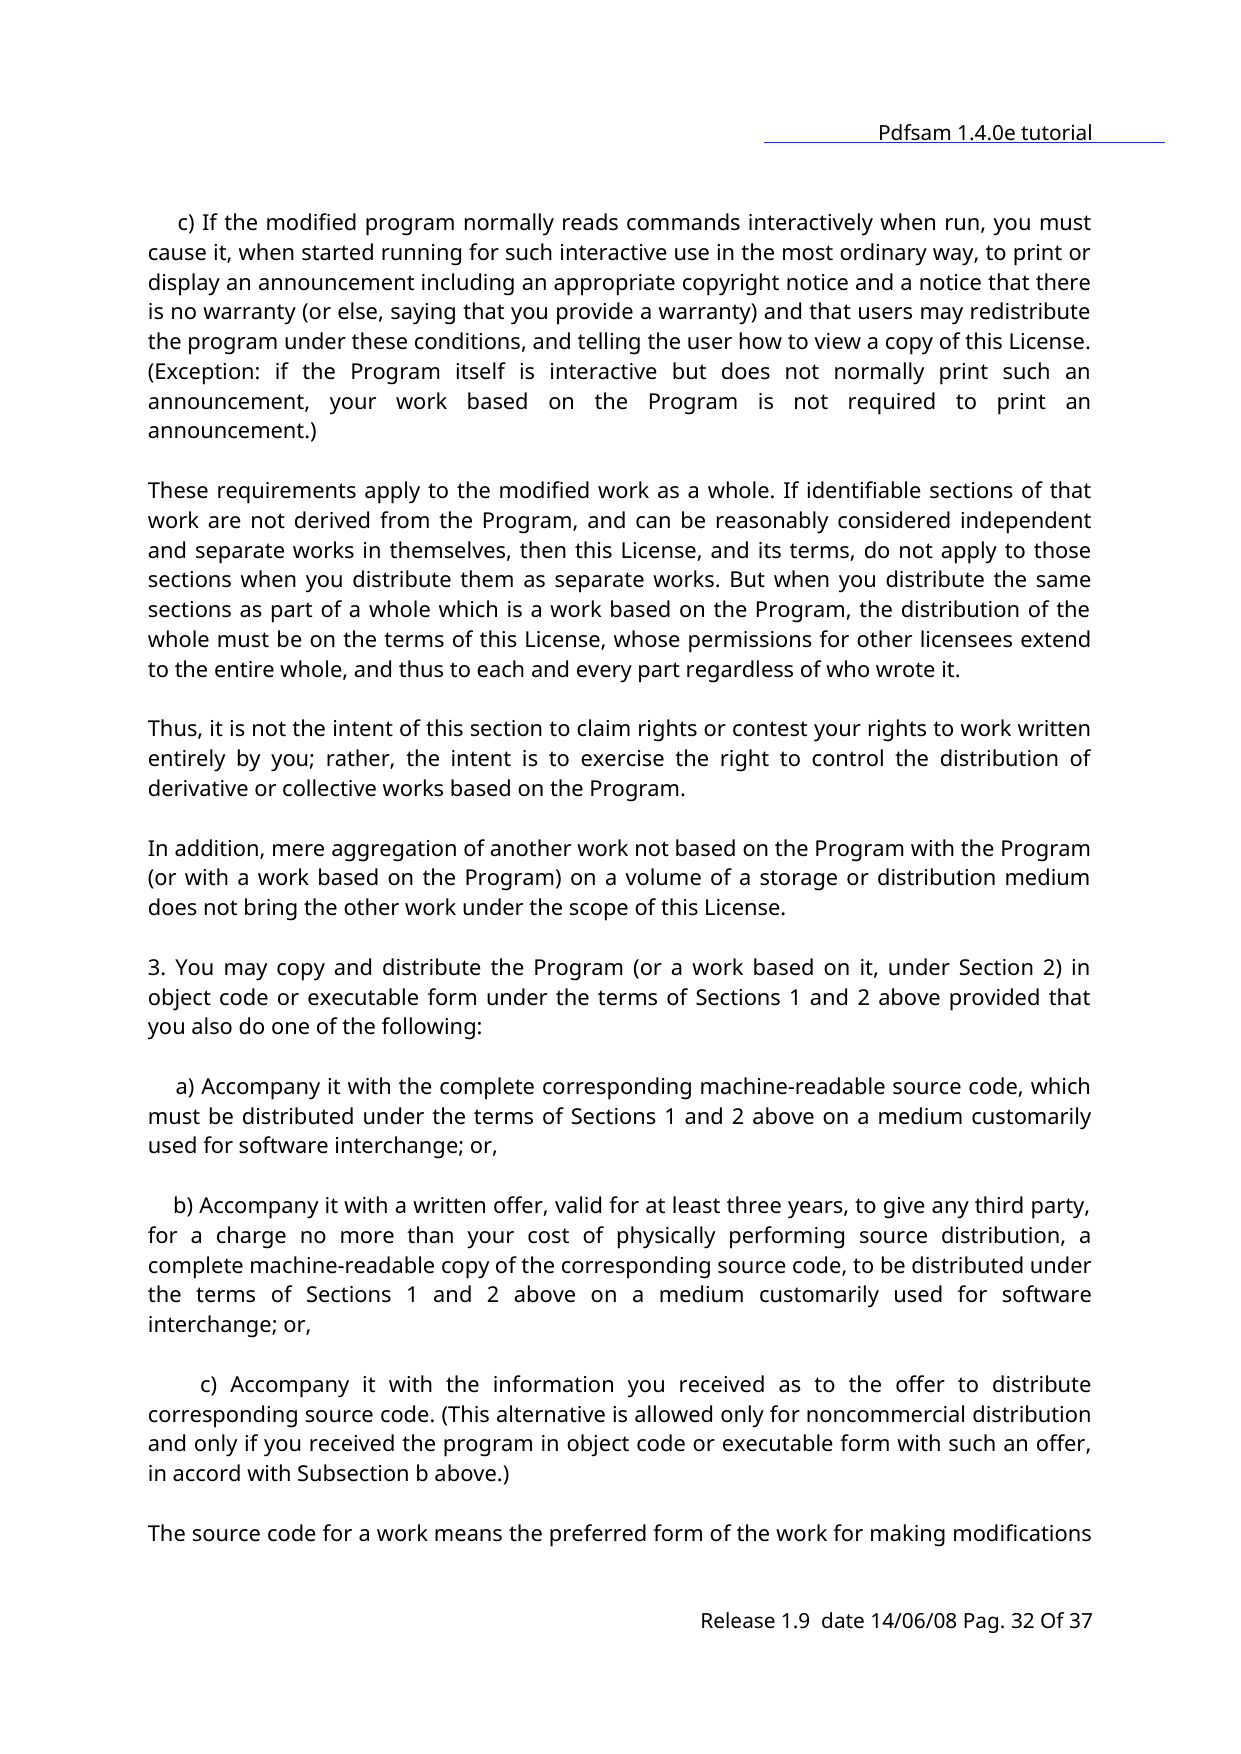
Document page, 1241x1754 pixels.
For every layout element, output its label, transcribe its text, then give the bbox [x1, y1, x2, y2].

text c) Accompany it with the information you received as to the offer to distribute corresponding source code. (This alternative is allowed only for noncommercial distribution and only if you received the program in object code or executable form with such an offer, in accord with Subsection b above.) [148, 1369, 1093, 1488]
text c) If the modified program normally reads commands interactively when run, you must cause it, when started running for such interactive use in the most ordinary way, to print or display an announcement including an appropriate copyright notice and a notice that there is no warranty (or else, saying that you provide a warranty) and that users may redistribute the program under these conditions, and telling the user how to view a copy of this License. (Exception: if the Program itself is interactive but does not normally print such an announcement, your work based on the Program is not required to print an announcement.) [148, 207, 1093, 445]
text In addition, mere aggregation of another work not based on the Program with the Program (or with a work based on the Program) on a volume of a storage or distribution medium does not bring the other work under the scope of this License. [148, 832, 1093, 922]
text These requirements apply to the modified work as a whole. If identifiable sections of that work are not derived from the Program, and can be reasonably considered independent and separate works in themselves, then this License, and its terms, do not apply to those sections when you distribute them as separate works. But when you distribute the same sections as part of a whole which is a work based on the Program, the distribution of the whole must be on the terms of this License, whose permissions for other licensees extend to the entire whole, and thus to each and every part regardless of who wrote it. [148, 475, 1093, 683]
text 3. You may copy and distribute the Program (or a work based on it, under Section 2) in object code or executable form under the terms of Sections 1 and 2 above provided that you also do one of the following: [148, 952, 1093, 1041]
text b) Accompany it with a written offer, valid for at least three years, to give any third party, for a charge no more than your cost of physically performing source distribution, a complete machine-readable copy of the corresponding source code, to be distributed under the terms of Sections 1 and 2 above on a medium customarily used for software interchange; or, [148, 1190, 1093, 1339]
text a) Accompany it with the complete corresponding machine-readable source code, which must be distributed under the terms of Sections 1 and 2 above on a medium customarily used for software interchange; or, [148, 1071, 1093, 1160]
text Thus, it is not the intent of this section to claim rights or contest your rights to work written entirely by you; rather, the intent is to exercise the right to control the distribution of derivative or collective works based on the Program. [148, 713, 1093, 803]
text The source code for a work means the preferred form of the work for making modifications [148, 1518, 1093, 1547]
